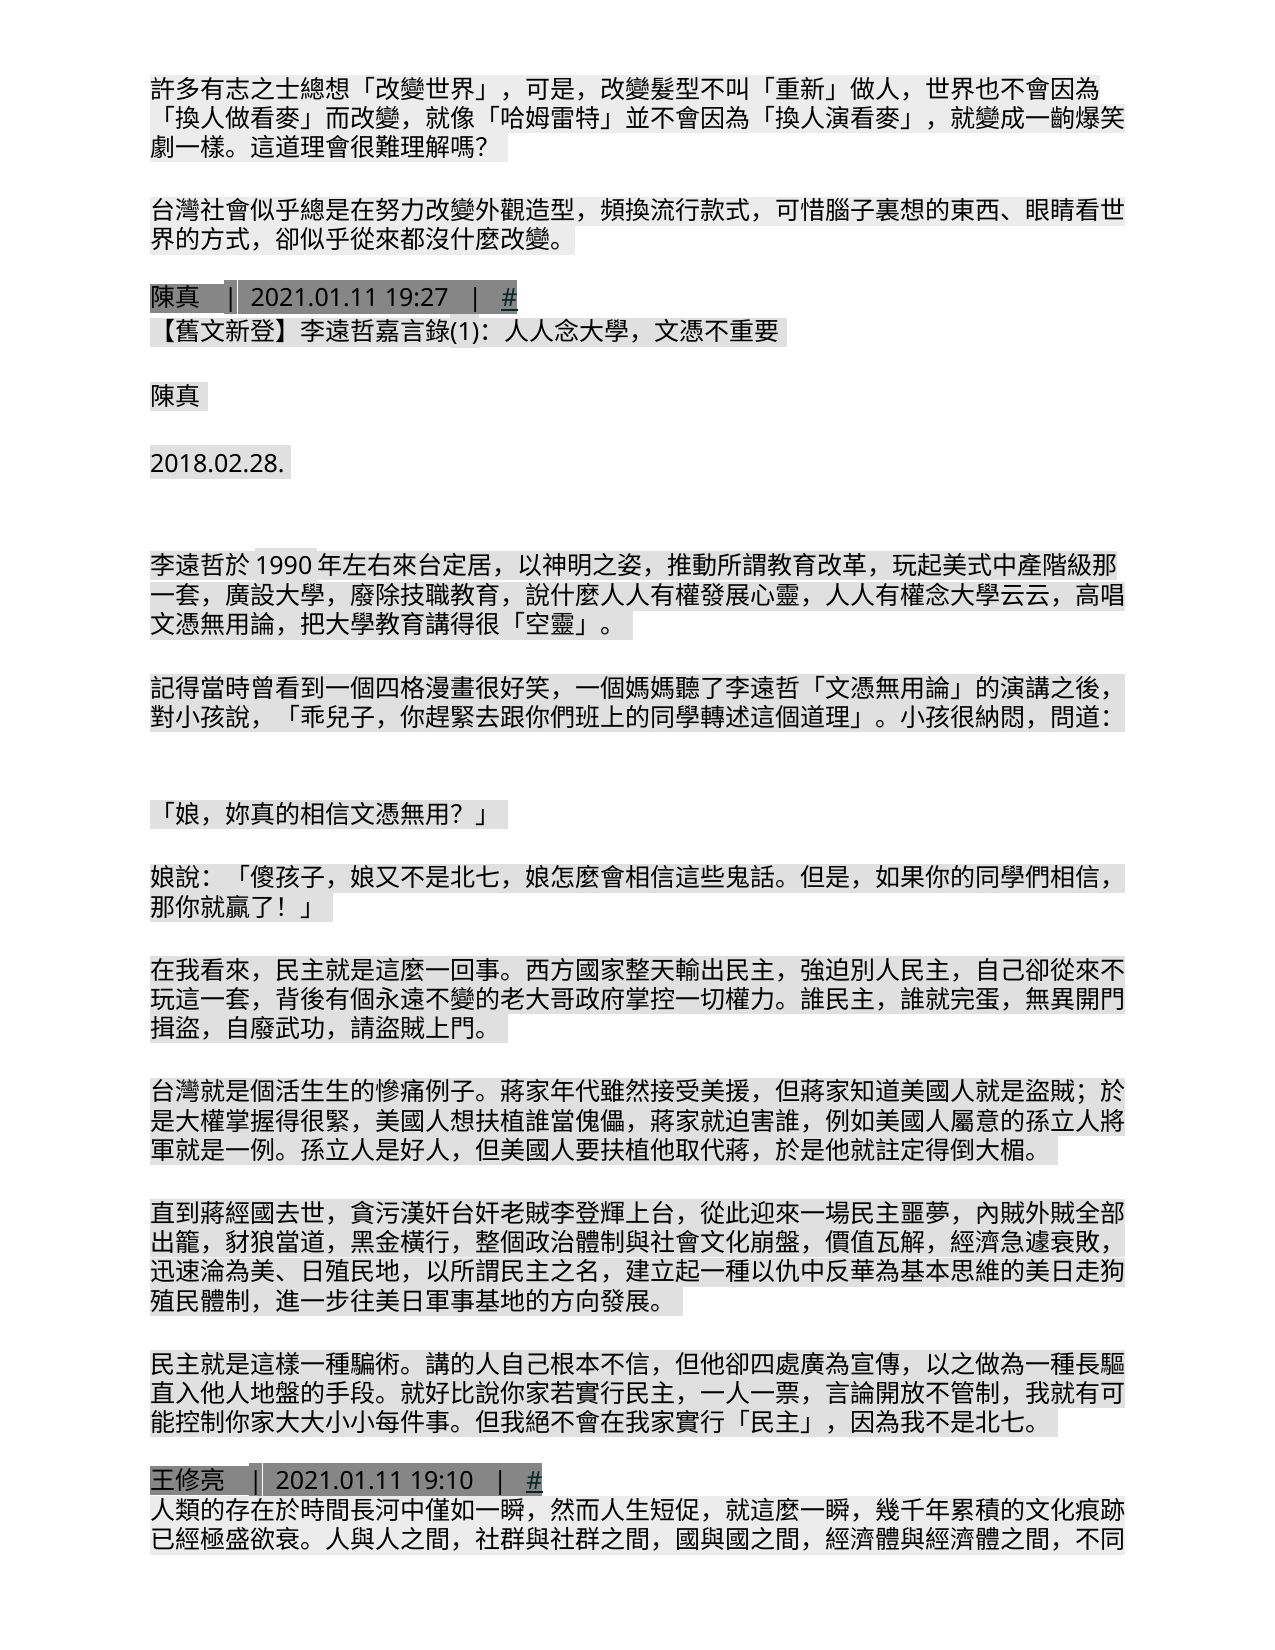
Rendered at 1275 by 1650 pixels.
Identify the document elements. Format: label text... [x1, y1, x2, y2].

text 人類的存在於時間長河中僅如一瞬，然而人生短促，就這麼一瞬，幾千年累積的文化痕跡已經極盛欲衰。人與人之間，社群與社群之間，國與國之間，經濟體與經濟體之間，不同的目的，不同的利益，不同的價值核心，人文世界錯綜複雜的黏合糾纏，卻也分崩離析的冷漠。 對處於海角一隅的我們，尤其在新冠病毒肆虐之今，與這個世界其他角落，我們貌似黏合糾纏，也著實疏離冷漠。 非洲某國的孩子沒鞋穿，如果我未曾參與甚至未曾知曉，這個世界會起甚麼波瀾嗎？ 也許因為沒人捐鞋，貧困的他們終於發展出自己簡陋的鞋子工廠，創造了某些就業機會，鼓勵該國某些人願意付出勞力去工作，然後，可能鞋子工廠被資本家收購掌控，壓榨國民，引起鬥爭甚至戰爭，培育了些恐怖分子或熱血志士。也可能鞋子工廠以國民共享方式發展得好，帶動國家經濟改善，創造了品牌。可能有一天，我們的兒孫會去那裡投資或當台勞，那些國家與工廠的制度，保障或壓榨著我們的子孫。 也許因為捐了鞋，讓某些孩子的健康得以保善，使他的生命產生新的動力。因為我們當初的一念之慈，他選擇到台灣來讀書，獲得更足以發展的知能，成為我們子孫的知交好友，也成為革新他自己國家的先鋒。但是也可能使飽受支援的國家益發懶散，終有一天在失去外來支援後消亡。 我們是否「知覺」這些環境中群己關係的無限可能？是否能評價判斷自我的選擇？ 世界不可能因為一個人而改變，但微風起於青苹之末，而後始能磅礡天地。世界的改變確實起自一個人，只是這個人背後有許多人同行。 青苹之末的契機呢？ 知識，制度，貧富，階級，這些息息相關，引動的變化是什麼？ 可見的是知識，制度，貧富，階級，那麼，不可見的是甚麼呢？ 可見之身，萬端皆身外事務，不可見之心，感而生心，心外無物。 真實世界從溫柔的心到殘酷的身，交錯纏結，分化萬端。要進入社會成人，就必須「知覺」從心到身的萬端糾纏。 「知」是知識之澈，「覺」是心情之感。 但是，從捐鞋的例子來看，動或靜，行或止，都有可能更好或更不好，那知覺與實踐又有什麼意義呢？ 可為？不可為？ 人格裡最珍貴的部份，就是「知其不可為而為之」。 判斷選擇之後，我知道這該做，所以我仍然選擇去做。我知道雖然做不到，還是可以做，只是做不到「好」而已。 是的，我不可能做得更好甚至做不好，我只有一己之力，能做得非常微小，而這微小的改變，在社會巨大的洪流之下，可能在一天、兩天之內，甚至我轉個身，一切就又恢復原狀。 沒關係，我繼續做，也會有其他有情有心的人繼續做，微小的力量可能永遠都還是那麼微小，沒關係，做過，就是存在。 指窮於為薪，火傳也，不知其盡也。 至於選擇動還是靜？選擇捐還是不捐？我啟發了知覺，進行了正心判斷與選擇，當下可為必為之！這是我的價值！這是我與群之間的真實之直！ 有知有覺，有情有心的選擇，或動或靜的實踐。 權變。 然後，孩子們在平淡生活之中，不公平不正義黑白混淆的生活之中，可以逐漸找到永不止息的生命動力，止於至善，而不是一生的退避，抱怨，無可奈何的冷漠。 我們自己至今不也是這樣努力著知覺與行動嗎！ 這就是國小教育與學習。 [150, 1496, 1125, 1555]
text 陳真 | 2021.01.11 19:27 | # [150, 280, 1125, 314]
text 【舊文新登】李遠哲嘉言錄(2)：選民進黨，台灣才能向上提昇 陳真 2017.09.26. 黑金體制以民主之名在台橫行二、三十年，搞仇中反華以及高唱所謂台獨，做為一種奪權營私的手段。政治圈裏，難道有人會否認這樣一個基本事實？ 政客欺騙一般人時，完全又是另一副形象與說法，可是，私下關起門來，就跟土匪黑幫就地分贓根本沒兩樣，誰要搶這個，誰要奪那個，大家來喬一喬，喬不好就來鬥，看誰勢力強拳頭粗。可是，一旦面對外界，馬上又換上一副為人民奮鬥打拼的噁心嘴臉。老實一點的人，在這樣的圈子待久了，真是會精神分裂。 但你可別以為黑金體制就是像電影演的那樣，只會拿槍打來打去。那種場面當然也是有的，但是那些都是小咖、小case，搞一些蠅頭小利。真正的大賣賣之掏空撈錢作為，幾乎都是所謂「合法」。 當我大權在握，要「合法」還不簡單？就算非法，你也絕對抓不到證據；就算抓到證據，法院也不會偵辦；就算法院不得不辦，也是先拖過十幾二十年再說。就算拖到不能再拖，那就意思意思判一下，一審先予重判，等風頭一過，再拖個幾年，就以「查無實據」結案或易科罰金了事。 阿扁之所以一方面承認自己貪污和洗錢，一方面卻又心有不甘是因為，倘若阿扁應該坐牢，那麼，其他檯面人物及其一票走狗幫凶，恐怕百分之99點9都得坐穿牢底。 西元兩千年，阿扁剛上台時，連同人渣黨的國師李遠哲，就像天皇那樣，對之完全不能有一絲批評。誰敢批評，馬上就會招來綠營支持者無所不用其極的抹黑與騷擾，非常可怕。李遠哲當年所謂「向上提昇」的「新政府」 之偉大形象，高入雲霄，擁有八成以上的「民意」，誰敢對之稍有一絲不敬或質疑，誰就會倒大霉。 那時候，西元2000年，我光是寫了一篇其實溫溫吞吞的文章叫做《舊人民不會有新政府》，就不知道招來多少報復、抹黑與人格毀滅，手段之卑劣齷齪，外人難以想像，非常痛苦。各位不妨讀一讀，思考一下，為何這樣一篇絲毫不具攻擊性的文字，卻不見容於李遠哲所宣稱的那個「向上提昇」的「新政府」年代？ 我那文章僅僅只是說：除非人民改變價值態度，除非人民真心厭惡黑金、貪污與特權，否則不可能會有什麼新政府或新政治的誕生，一切扯爛污必然照樣繼續進行，甚且變本加厲。 如今看來，唯一改變的是：以前藍的吃得凶，接著則是綠的後來居上，「青出於藍」，吃得更是凶猛百倍。 民主，不但是一種騙局詐術，更是一場恐怖噩夢。所有一切醜陋勾當，一切罪行，都以民主之名。不可思議的是，台灣人似乎就是喜歡這一套。 ====================== 【舊文新登】舊人民不會有新政府（全文版） 陳真 2000. 9. 1. （摘要版原載《南方電子報》） 「八掌溪事件」發生時，我剛好放暑假從英國返台，因為在台沒有落腳處，居無定所，每次回台都只好各地借宿，因此有機會與許多新朋舊友相聚。這悲劇事件，似乎成為眾人話題，一談起，無不義憤填膺。許多公共場所，比如火車站大廳的電視機前，我甚至還看到一些旅客兀自對著銀光幕破口大罵，彷彿一拳就要揍向電視機裏的官僚。 跟大家的反應一樣，當我目睹整個事件的過程時，心裏充滿憤怒，可是，高亢情緒維持不了多久，就被另一種感覺所取代。這感覺很奇怪，就像夜深人靜裏打開窗戶，聽到外頭黑暗中隱隱飄來的豬隻哀嚎。這不是想像，而是小時候的深刻記憶。 在我童年住的地方附近，有個屠宰場；民間為了某種奇怪的血液循環的理由，會將清晨待宰的豬隻，在前一天夜裏，四肢捆綁，徹夜懸吊在木棍上，直到死亡的來臨，方得解脫。據說這樣的倒吊，會使「肉質」更加美味可口。 每天夜裏，只要打開窗戶，哀號聲就會隨著風，從黑暗深處飄了進來。現場尖銳淒厲的叫聲，或許因為距離遠了，傳到耳邊時，變得異常柔和。靜靜的暗夜裏，聽起來就像林間寂寞的鳥獸叫聲。 沈從文說他曾夜聞小羊叫聲，他說，當他聽到這些小東西柔柔的叫聲從遠處傳來時，他彷彿「瞬間明白了世上一切的道理」。 長大後，我經常回想夜裏那些聲音，那是將近三十年前的事了，三十年能忘掉多少令人哭天搶地的事，這事的細節其實我也忘了，可我總還記得那種感覺。台南是個挺熱的地方，可當這些聲音傳來時，大約氣溫也涼了。如果你在南台灣曾熱得發暈，那你一定能體會熾熱過後的夏夜清涼那種幽幽的感覺，就像在一個充滿喧鬧的地方突然人去樓空靜下來那種失落感。 記得小時候有幾次我墊著腳尖趴在窗前，努力想看清楚聲音的來源，可是，眼前其實只是一團黑暗，什麼也看不到，只是隱隱覺得遠方暗夜的盡頭彷彿不是屠宰場，而是一座美麗森林。 白天上下學路過時，我就會「清醒」過來，森林只是我的幻想，那其實是靠近台南運河邊的一間屠宰場，常可見到用大鐵鉤鉤住嘴、硬拖出來的豬隻。路過時，你還得小心不要踩到橫流而過的鮮血。這些可悲往事，也許在我年幼的心靈上給提早抹上一些憂鬱氣質。 國中畢業後，我就離開了家，長年在外地求學謀生，那熟悉的哀叫聲，並沒有因此而變成童年往事，相反地，它彷彿一直在我心中深處迴響。 這些叫聲，不但使我初上小學時便不敢再吃地上走的和天上飛的所有動物；更奇怪的是，不知道為什麼，這些理當產生殘酷負面感受之叫聲和現場滿地鮮血，似乎反而使我心裏頭產生一種奇妙的安全感，彷彿再也沒有任何外來的力量能夠傷得了我，心裏反倒沒有了懼怕。也許那是因為，各種生命之間有著某種奇異的連結，當別人或動物的痛苦巨大到某個程度時，彷彿就跟我們自己的痛苦混合在一起；一己之痛，於是也就好像因此而顯得微不足道。 如果忽略事物表象的差異，你或許會同意，生活中類似八掌溪事件這樣的悲劇不斷上演；哀號的並不是只有雞鴨牛羊。如果我們聽不見，那只是因為我們總是習慣於當對方與自己有親近關係時，才比較能夠感受到當事人的痛苦。可是，如果我們對於矯揉造作的連續劇都能感動得淚漣漣，為何對周遭活生生上演的可悲人事卻反而無動於衷？ 傷殘的不算，一年死一千五百個工人的事實，難道還不夠讓我們懷疑勞工政策一定有什麼地方不對勁？數萬的雛妓，難道還不夠影響我們一絲一毫的心志？寸步難行的街道和建築，難道還不夠讓我們想到行動不便者的痛苦？ 不過，我要說的並不是「誰欺負了誰」的問題，這不是「誰」的問題。大部份痛苦裏頭，並沒有「加害人」。縱然有，「誰是兇手」也不是重點。因為，如果功課好的總是要欺負那功課不好的，那麼，「誰」來當那個功課好的都不重要，反正總歸會有個人糟蹋另一個人；同樣地，如果有錢的總是要吃定沒錢的，那麼，「誰」來賺大錢都一樣，他終究是要吃定窮人。 簡單說，重點是「吃人」這套「邏輯」令人厭惡，而不是「誰」吃人；或者說，重點是「遊戲怎麼玩」，而不是「誰來玩」。如果我們的種種所謂「改革」只是「換人做看麥」，而不是更改「基本劇情架構」，那麼，我們的一切努力，或者所謂「政黨輪替」，其實只是像導演選定某個「明星」來演出某個既定劇本一樣，而這當然不會是我們真正想要的目標。這樣的政黨輪替，就算輪來輪去輪一百遍，上演的必然還是同樣的戲碼。 「是誰」並不重要。如果我們真的不喜歡特權，那不管誰來搞特權都不應該，而不是一方面「感嘆」特權橫行，一方面自己卻又拼命套關係走後門，以享有特權為榮。同樣地，如果我們真的不喜歡髒亂汙穢， 那不管誰亂丟廢棄物或橫行路面都該受到譴責，而不是一方面痛罵髒亂，一方面卻又努力製造髒亂，開起車來視交通號誌如無物。 同樣地，如果我們真的痛恨黑金，那不管誰是黑金，都該受到我們的鄙夷，而不是有錢王八坐上席，總是對有錢有勢者另眼相看、笑臉相迎，管他是否狗皮倒灶， 一概奉為人生楷模。 同樣地，如果我們真的在乎人與人之間的平起平坐，那麼，不管誰裝模作態自尊自大都是可笑且愚蠢，而不是一方面批評，一方面卻又以能夠和所謂權貴或名人往來為榮。可是，事實上，不管婚喪喜慶或各行各業開張大吉或有什麼活動，總是請來一堆市長立委或議員什麼的，並以之為榮。 如果我們真的喜歡樸實一點的政治風氣，那就應該摒棄譁眾取寵，唾棄那些會變裝表演取悅群眾、會見人說人話見鬼說鬼話的政客，而不是把政治人物當成明星一般「仰慕」，卻絲毫不在乎其人品。 同樣地，如果我們真的希望下一代能夠成為善良正直的人，如果我們真的希望生活在一個尊重生命的社會裏，如果我們真的相信自己是這塊土地的「主人」，那麼，我們就不應該老是卑躬屈膝地巴結或看重我們的「公僕」，我們的生活「大事」就應該包括流浪狗的處境、應該包括雛妓、刑求、冤獄、屠宰場的動物遭遇、工人職業災害、外勞處境和世界各地的戰爭與難民等等等，而不是老是關心哪個政治人物或名人又說了些什麼屁話，或哪個影歌星有什麼緋聞，更不是東家長西家短，儘關心些人際關係裏的蜚短流長。 如果我們整天嘴巴上立志說要往西走，卻又一邊立志，一邊拼命往東走，那麼，除非繞地球一周，否則哪有可能走到目的地？我常想，如果哪天來了一群外星人，他們一定挺疑惑，這婆娑之洋美麗之島上的地球人怎麼這樣？如此言行不一，是不是IQ有問題？ 這就好像一群笨蛋想玩棋，可是所有人卻又都不願遵守下棋規則，或以作弊為榮，那麼，棋當然下不成。更奇怪的是，大家卻又不斷感嘆棋為何下不成。這有什麼好奇怪？棋下不成只不過是因為我們並不是真的想下棋。 我挺喜歡蘇格拉底一句話，他說：「我們會做錯事，是因為我們沒有把事情想清楚。」而不是因為我們真的心腸很壞。一個社會想要往一個更適合人居住的方向發展，並不需要什麼高深的智慧或偉大的聖賢情操，更不需要可歌可泣的英勇事蹟，而只需要眾人願意去想清楚並實踐一些極其簡單的日常生活道理而已，那就好像「成功」玩上一盤棋一樣，一點都不困難；隨便幾個小孩湊合一下，馬上都能就地取材，玩起各式各樣的遊戲來，絕不會說大家得先開會協商個老半天，然後都還研究不出來該怎麼玩或要玩些什麼。 簡單說，所謂「改革」，從來都不是什麼「菁英」才能插手的事。既然是「我們」的事，就該是「我們」的事，別老期待什麼菁英或英雄豪傑出面拯救。 這些道理一點都不難。我有時真不敢相信我們所犯的只是這麼簡單的錯誤；連三歲小孩應該都能聽得懂。問題也許是因為大家都太缺乏自信了，雖然明明知道天堂在西邊，但是大家都往東走，千山我獨行一人走西邊，豈不是太「吃虧」、太「冒險」了嗎？於是講歸講，做歸做，無人當真。 如果是這樣，那麼，整天怪政府、怪民代、怪黑金、怪官僚、怪特權、怪媒體、怪東怪西的，其實全是胡扯，因為，這些東西是「我們」一手努力呵護培養出來的。我們是什麼樣的人，自然就會造就出什麼樣的社會和政府。 我相信人心有某種程度的嗜血傾向，比方說，看到別人倒楣時，心裏會偷偷有一點爽，惡劣一點的，通常還會趕緊寫E-MAIL幫倒楣鬼做宣傳，加油添醋一番，這下感覺生活有趣多了。 可我也相信：這嗜血傾向不會超過某個底線，人性基本上還是善良的。比如說，大概不會有人看了八掌溪事件會樂得拍手叫好，99.999 % 的人都會希望他們能獲救生還，99.999 % 的人都會認為這是一場悲劇。至於那些被譴責的官員，他們的人性，又怎麼可能剛好跟我們都不一樣呢？ 我不相信我們真的會這麼倒楣，總是剛好來了一堆「天生壞蛋」在「統治」我們，神氣活現、為所欲為地糟蹋我們的生活。也許不管「誰」去佔那個位置，很快都會變成「壞蛋」，因為這個社會有個爛「導演」，當劇本定了，誰來演都一樣，演技好壞不一而已，角色始終是一樣的。 重點是：換演員不會演出新戲碼，舊人民也不會產生新政府。戲碼不改，就算請德蕾莎修女來演虎姑婆，她仍然還是那個會吃小孩的妖怪。 許多有志之士總想「改變世界」，可是，改變髮型不叫「重新」做人，世界也不會因為「換人做看麥」而改變，就像「哈姆雷特」並不會因為「換人演看麥」，就變成一齣爆笑劇一樣。這道理會很難理解嗎？ 台灣社會似乎總是在努力改變外觀造型，頻換流行款式，可惜腦子裏想的東西、眼睛看世界的方式，卻似乎從來都沒什麼改變。 [150, 75, 1125, 255]
text 【舊文新登】李遠哲嘉言錄(1)：人人念大學，文憑不重要 陳真 2018.02.28. 李遠哲於1990年左右來台定居，以神明之姿，推動所謂教育改革，玩起美式中產階級那一套，廣設大學，廢除技職教育，說什麼人人有權發展心靈，人人有權念大學云云，高唱文憑無用論，把大學教育講得很「空靈」。 記得當時曾看到一個四格漫畫很好笑，一個媽媽聽了李遠哲「文憑無用論」的演講之後，對小孩說，「乖兒子，你趕緊去跟你們班上的同學轉述這個道理」。小孩很納悶，問道： 「娘，妳真的相信文憑無用？」 娘說：「傻孩子，娘又不是北七，娘怎麼會相信這些鬼話。但是，如果你的同學們相信，那你就贏了！」 在我看來，民主就是這麼一回事。西方國家整天輸出民主，強迫別人民主，自己卻從來不玩這一套，背後有個永遠不變的老大哥政府掌控一切權力。誰民主，誰就完蛋，無異開門揖盜，自廢武功，請盜賊上門。 台灣就是個活生生的慘痛例子。蔣家年代雖然接受美援，但蔣家知道美國人就是盜賊；於是大權掌握得很緊，美國人想扶植誰當傀儡，蔣家就迫害誰，例如美國人屬意的孫立人將軍就是一例。孫立人是好人，但美國人要扶植他取代蔣，於是他就註定得倒大楣。 直到蔣經國去世，貪污漢奸台奸老賊李登輝上台，從此迎來一場民主噩夢，內賊外賊全部出籠，豺狼當道，黑金橫行，整個政治體制與社會文化崩盤，價值瓦解，經濟急遽衰敗，迅速淪為美、日殖民地，以所謂民主之名，建立起一種以仇中反華為基本思維的美日走狗殖民體制，進一步往美日軍事基地的方向發展。 民主就是這樣一種騙術。講的人自己根本不信，但他卻四處廣為宣傳，以之做為一種長驅直入他人地盤的手段。就好比說你家若實行民主，一人一票，言論開放不管制，我就有可能控制你家大大小小每件事。但我絕不會在我家實行「民主」，因為我不是北七。 [150, 314, 1125, 1437]
text 王修亮 | 2021.01.11 19:10 | # [150, 1462, 1125, 1496]
